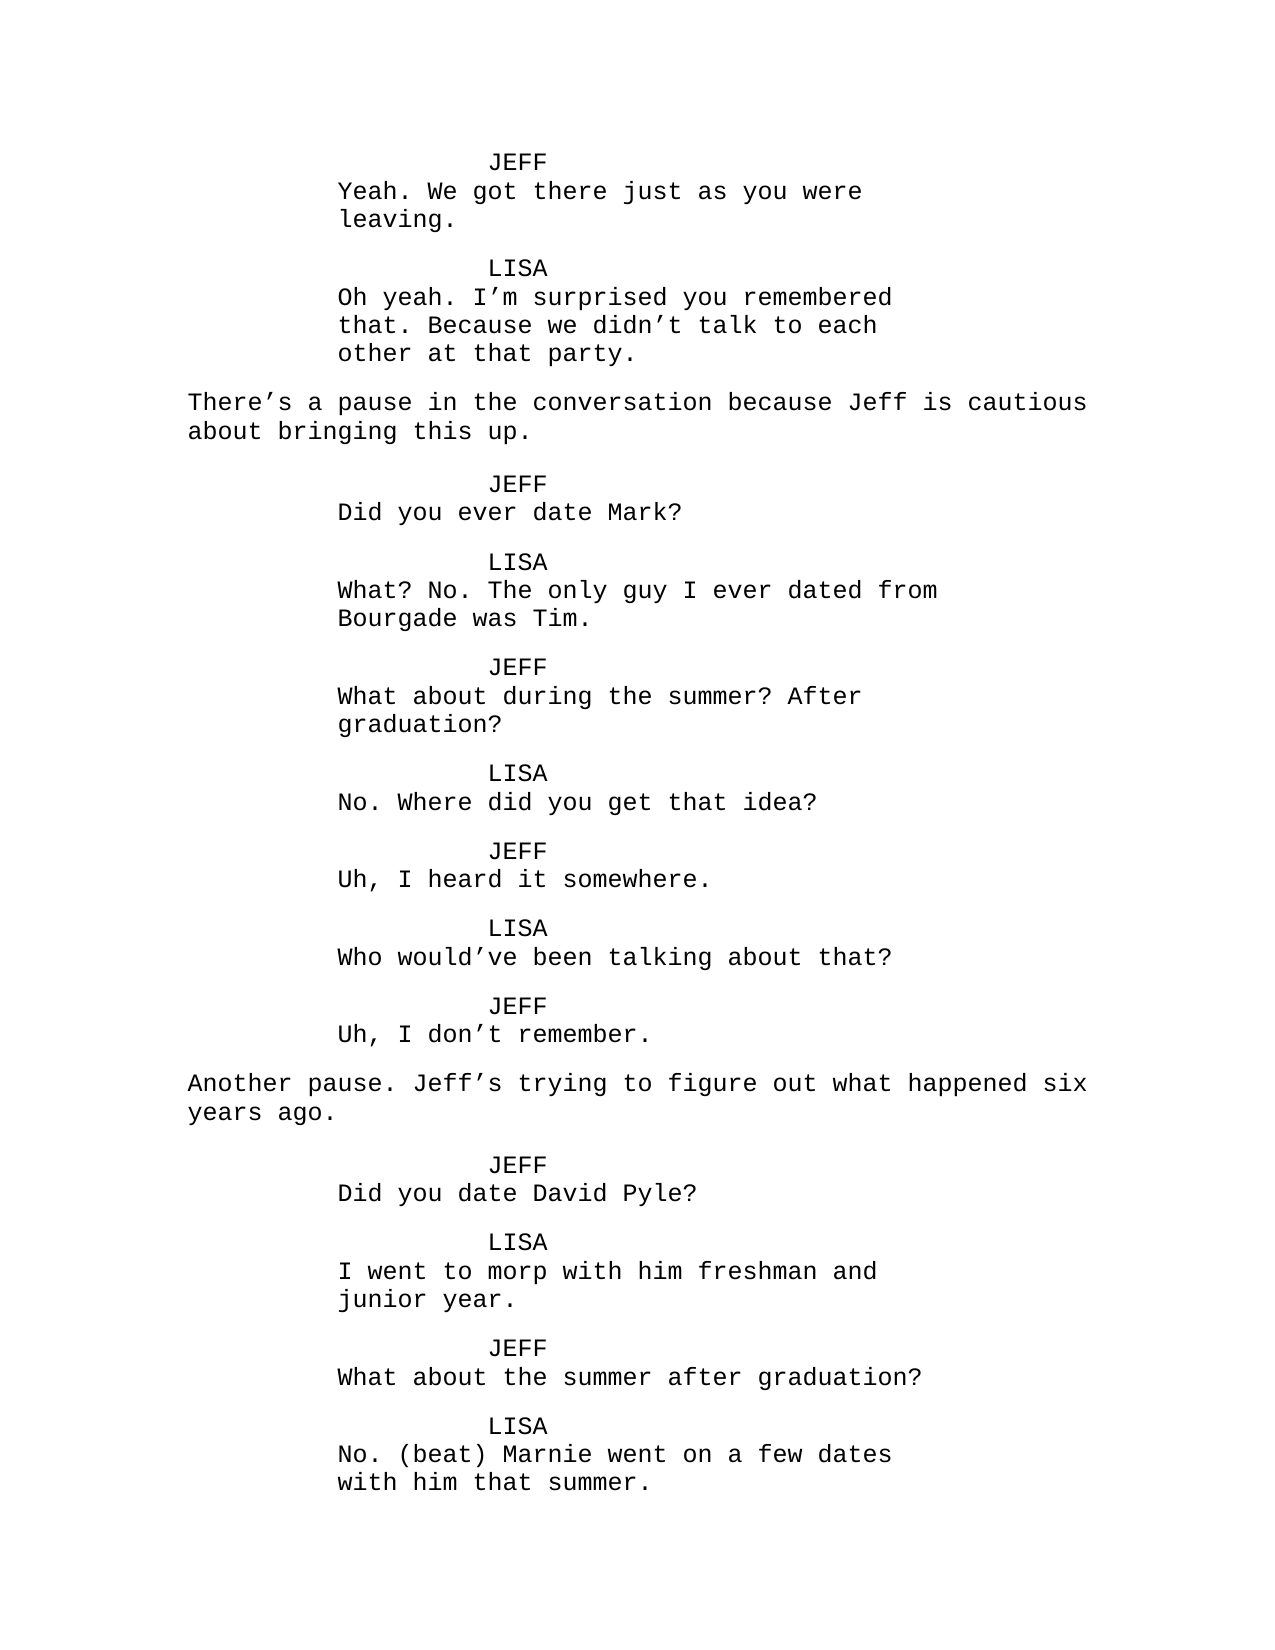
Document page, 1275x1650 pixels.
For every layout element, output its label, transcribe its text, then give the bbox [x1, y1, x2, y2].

text No. (beat) Marnie went on a few dates with him that summer. [337, 1442, 937, 1498]
text LISA [187, 761, 1087, 789]
text JEFF [187, 1336, 1087, 1364]
text LISA [187, 1230, 1087, 1258]
text What about the summer after graduation? [337, 1364, 937, 1392]
text Uh, I heard it somewhere. [337, 867, 937, 895]
text Did you date David Pyle? [337, 1181, 937, 1209]
text Yeah. We got there just as you were leaving. [337, 178, 937, 235]
text What? No. The only guy I ever dated from Bourgade was Tim. [337, 577, 937, 634]
text LISA [187, 916, 1087, 944]
text JEFF [187, 472, 1087, 500]
text LISA [187, 549, 1087, 577]
text Oh yeah. I’m surprised you remembered that. Because we didn’t talk to each other at that party. [337, 284, 937, 369]
text JEFF [187, 993, 1087, 1022]
text I went to morp with him freshman and junior year. [337, 1258, 937, 1315]
text JEFF [187, 838, 1087, 867]
text No. Where did you get that idea? [337, 789, 937, 817]
text JEFF [187, 150, 1087, 178]
text Who would’ve been talking about that? [337, 944, 937, 972]
text Another pause. Jeff’s trying to figure out what happened six years ago. [187, 1071, 1087, 1127]
text LISA [187, 1413, 1087, 1442]
text LISA [187, 256, 1087, 284]
text JEFF [187, 1152, 1087, 1181]
text Did you ever date Mark? [337, 500, 937, 528]
text Uh, I don’t remember. [337, 1022, 937, 1050]
text What about during the summer? After graduation? [337, 683, 937, 740]
text There’s a pause in the conversation because Jeff is cautious about bringing this up. [187, 390, 1087, 447]
text JEFF [187, 655, 1087, 683]
